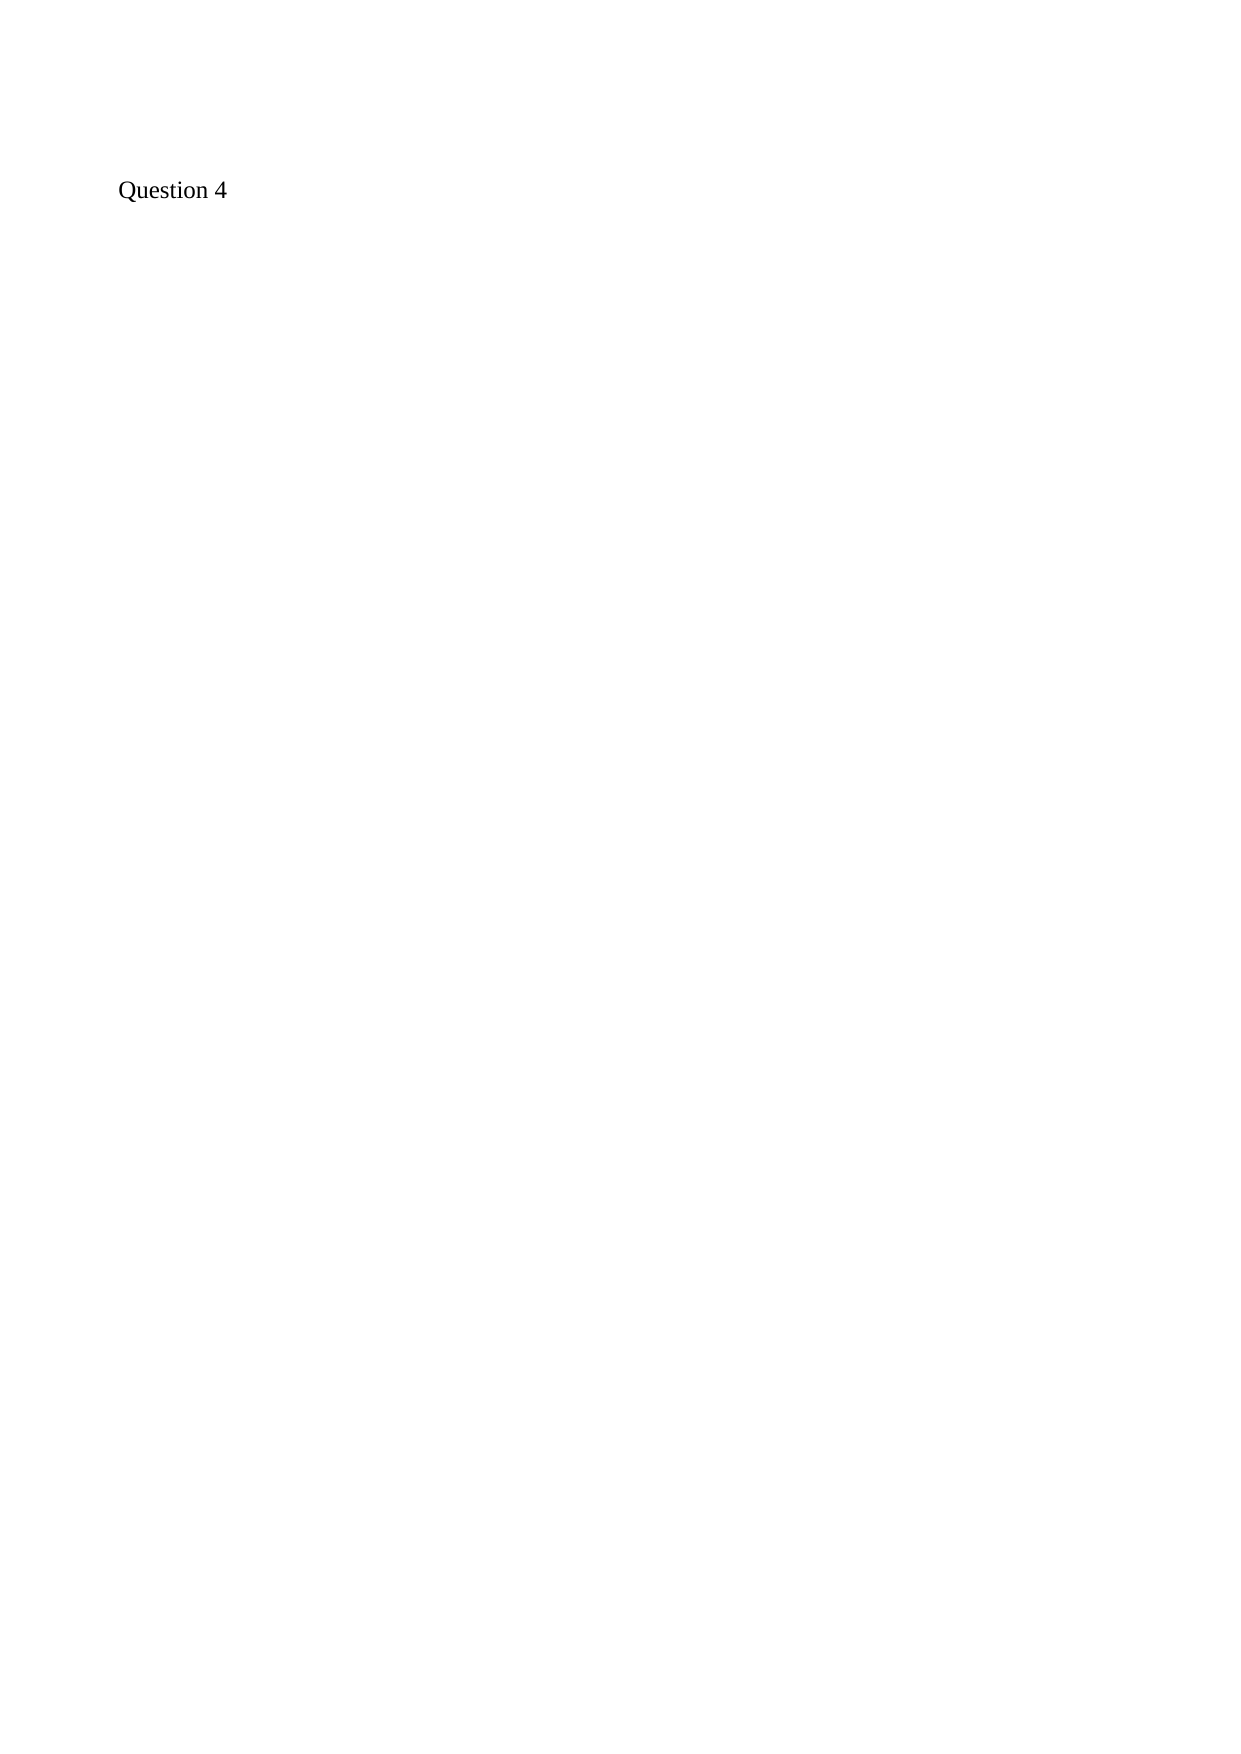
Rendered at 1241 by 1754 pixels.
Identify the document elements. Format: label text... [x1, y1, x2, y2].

text Question 4 [118, 176, 1122, 204]
